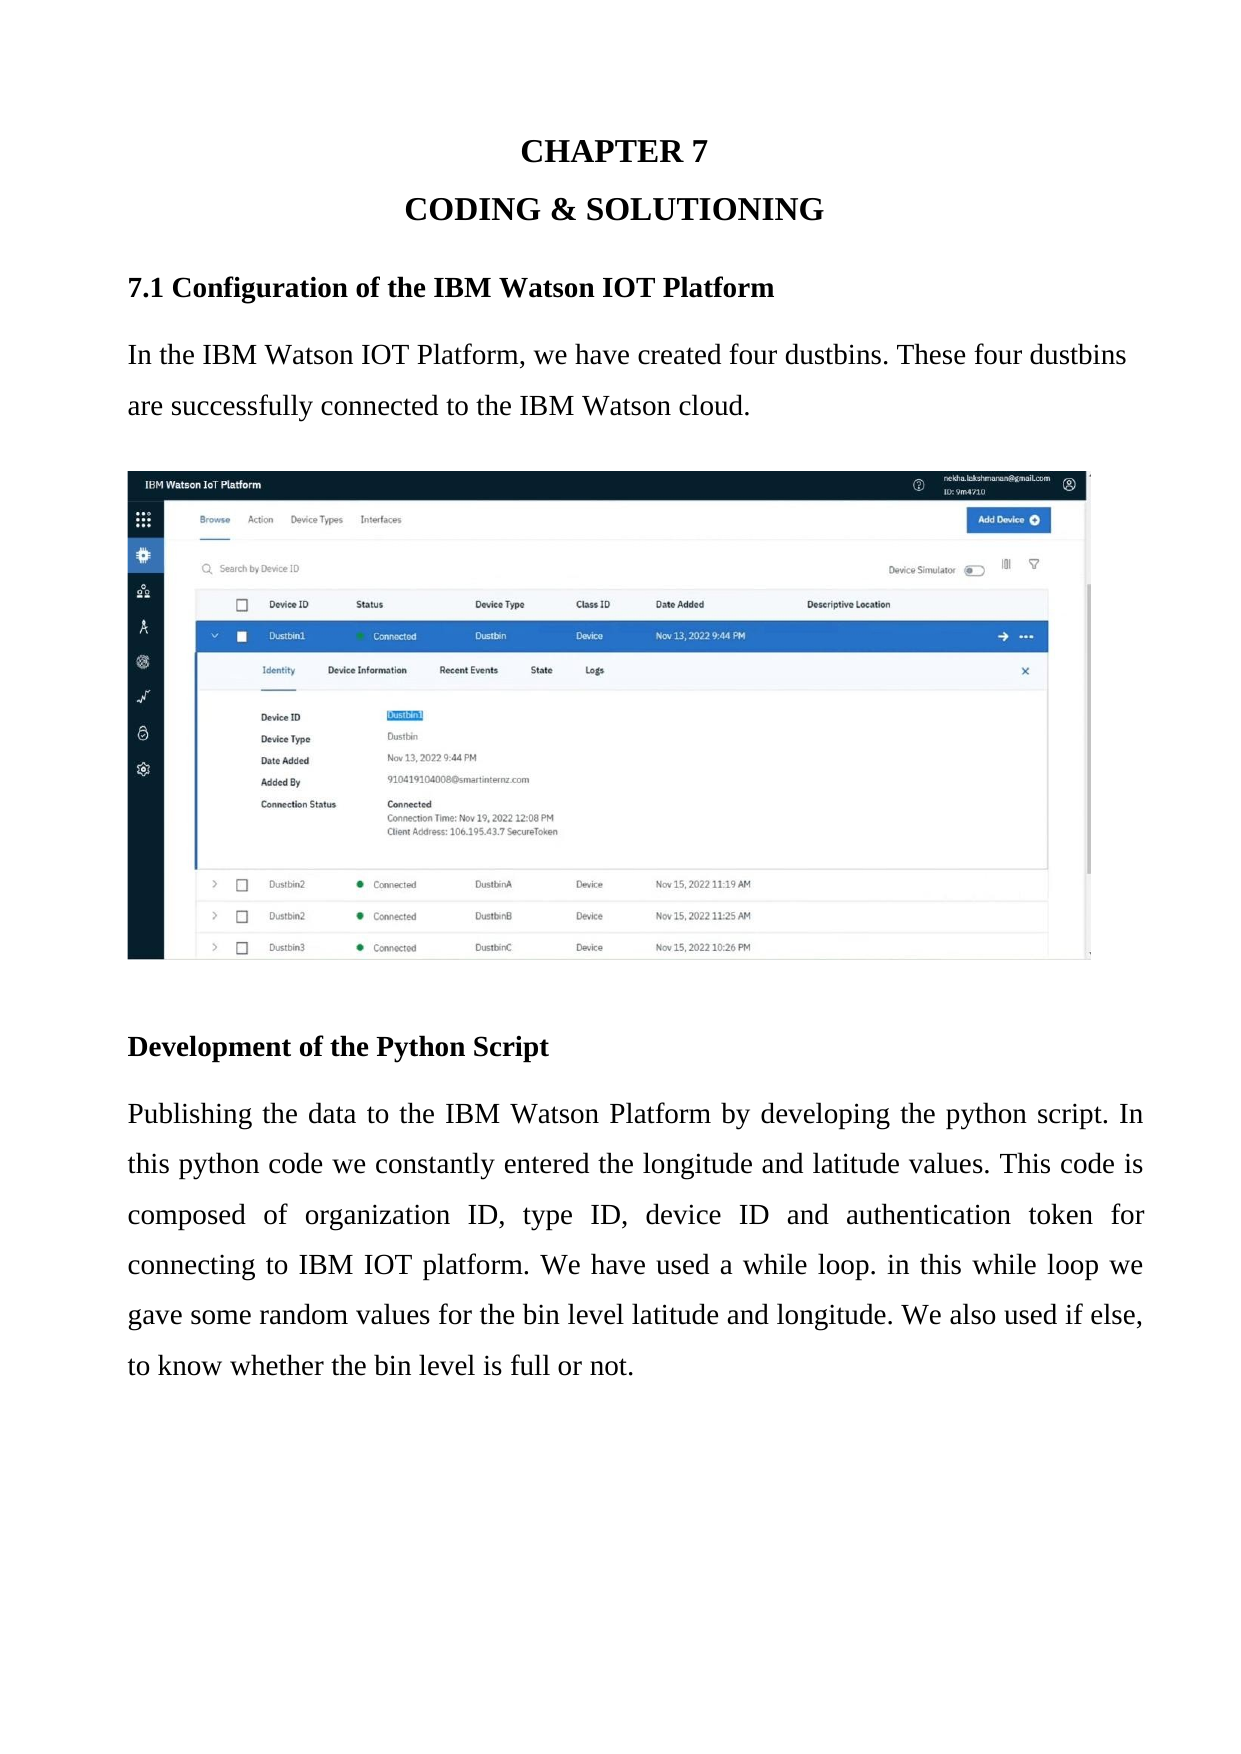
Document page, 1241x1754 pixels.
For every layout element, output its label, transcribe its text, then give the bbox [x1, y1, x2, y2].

text In the IBM Watson IOT Platform, we have created four dustbins. These four dustbins are successfully connected to the IBM Watson cloud. [127, 337, 1145, 421]
subtitle CHAPTER 7 CODING & SOLUTIONING [404, 131, 825, 227]
subtitle Configuration of the IBM Watson IOT Platform [127, 270, 1213, 304]
subtitle Development of the Python Script [127, 1029, 1213, 1063]
text Publishing the data to the IBM Watson Platform by developing the python script. In this python code we constantly entered the longitude and latitude values. This code is composed of organization ID, type ID, device ID and authentication token for connecting to IBM IOT platform. We have used a while loop. in this while loop we gave some random values for the bin level latitude and longitude. We also used if else, to know whether the bin level is full or not. [127, 1096, 1145, 1381]
picture [127, 471, 1091, 960]
